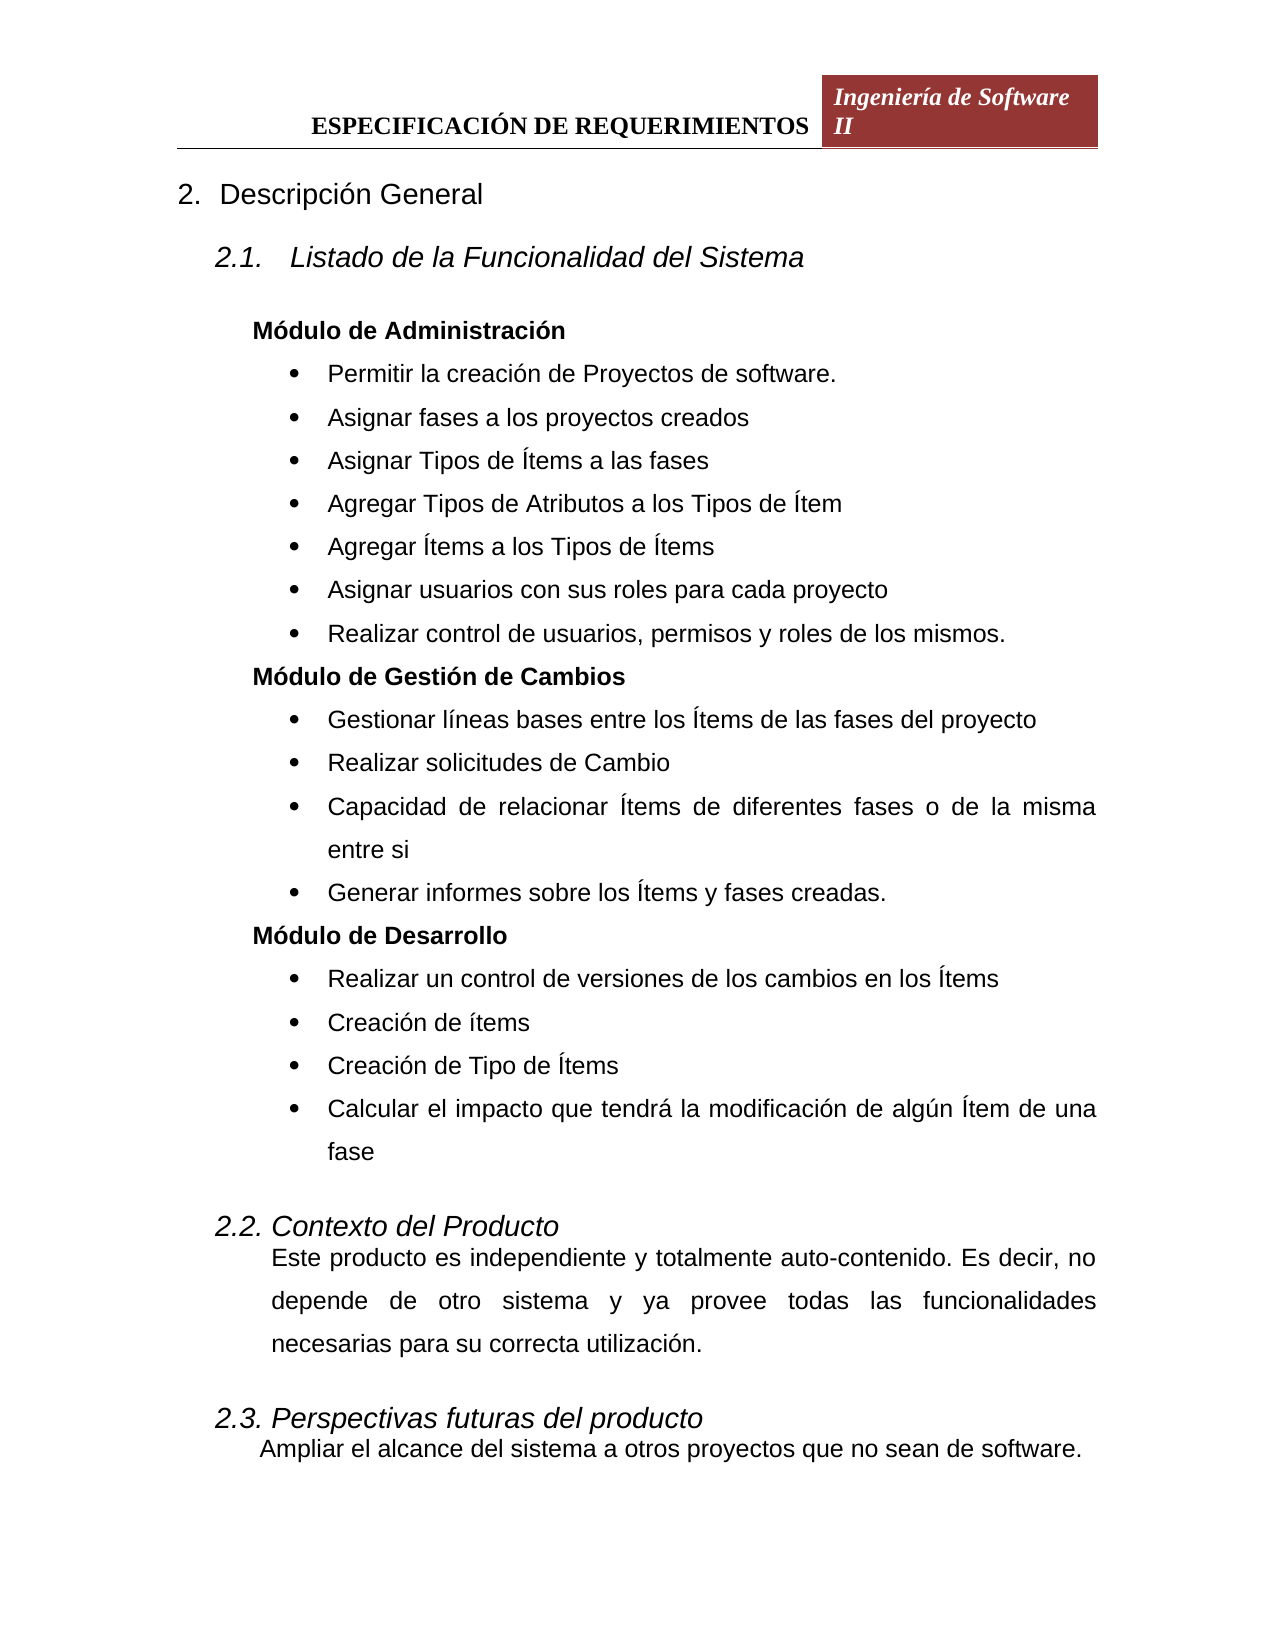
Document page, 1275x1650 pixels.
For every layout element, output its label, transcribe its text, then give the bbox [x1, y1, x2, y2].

list Asignar fases a los proyectos creados [290, 403, 1098, 431]
subtitle 2. Descripción General [177, 177, 1098, 211]
subtitle 2.2. Contexto del Producto [215, 1209, 1098, 1243]
list Asignar usuarios con sus roles para cada proyecto [290, 576, 1098, 604]
list Permitir la creación de Proyectos de software. [290, 359, 1098, 388]
text Este producto es independiente y totalmente auto-contenido. Es decir, no depende de otro sistema y ya provee todas las funcionalidades necesarias para su correcta utilización. [271, 1243, 1098, 1358]
text Módulo de Gestión de Cambios [177, 662, 1098, 691]
list Calcular el impacto que tendrá la modificación de algún Ítem de una fase [290, 1094, 1098, 1166]
list Asignar Tipos de Ítems a las fases [290, 446, 1098, 475]
list Realizar solicitudes de Cambio [290, 748, 1098, 777]
list Creación de Tipo de Ítems [290, 1051, 1098, 1079]
list Agregar Tipos de Atributos a los Tipos de Ítem [290, 489, 1098, 518]
text Módulo de Administración [252, 316, 1098, 345]
list Creación de ítems [290, 1007, 1098, 1036]
list Realizar control de usuarios, permisos y roles de los mismos. [290, 619, 1098, 648]
text Ampliar el alcance del sistema a otros proyectos que no sean de software. [259, 1434, 1098, 1463]
text Módulo de Desarrollo [177, 921, 1098, 950]
list Gestionar líneas bases entre los Ítems de las fases del proyecto [290, 705, 1098, 734]
list Agregar Ítems a los Tipos de Ítems [290, 532, 1098, 561]
subtitle 2.1. Listado de la Funcionalidad del Sistema [215, 239, 1098, 273]
subtitle 2.3. Perspectivas futuras del producto [215, 1401, 1098, 1434]
list Capacidad de relacionar Ítems de diferentes fases o de la misma entre si [290, 792, 1098, 863]
list Generar informes sobre los Ítems y fases creadas. [290, 878, 1098, 907]
list Realizar un control de versiones de los cambios en los Ítems [290, 964, 1098, 993]
